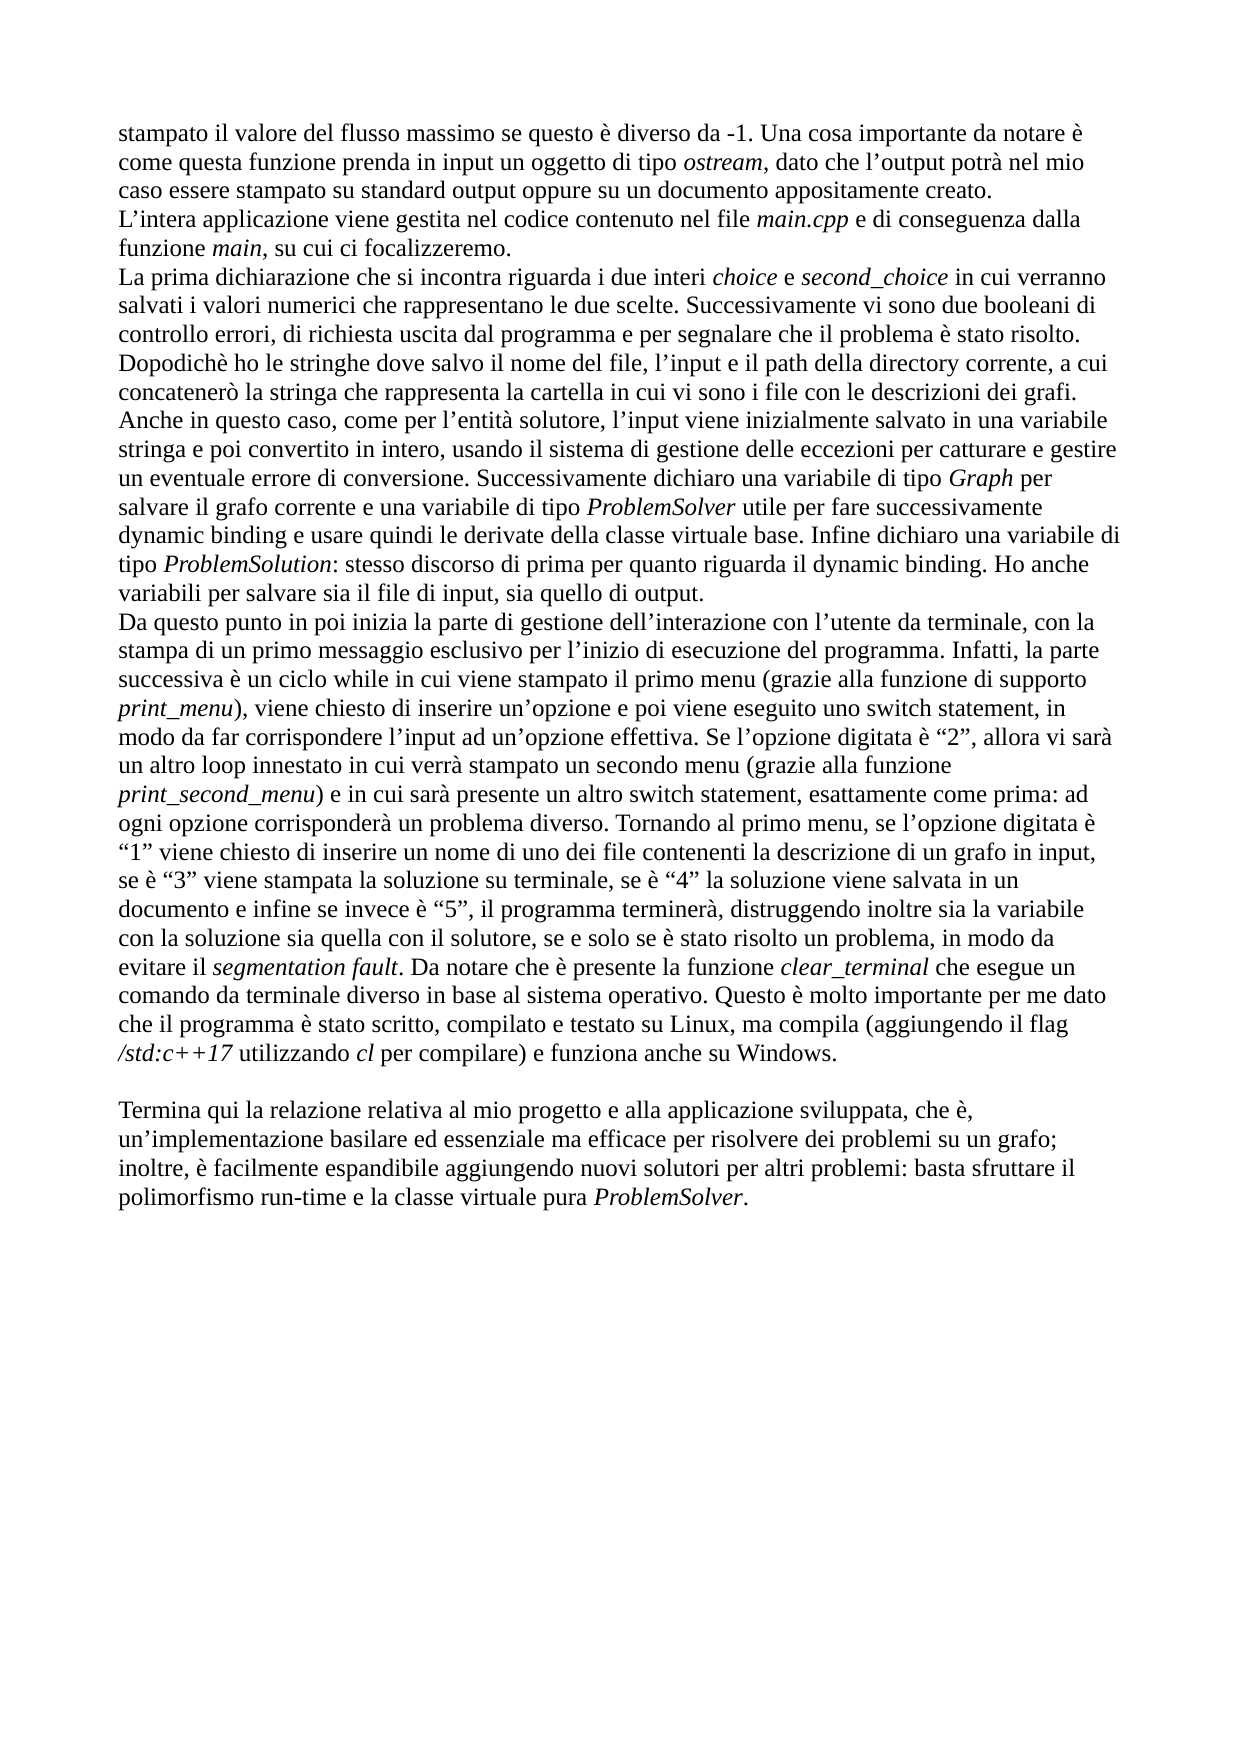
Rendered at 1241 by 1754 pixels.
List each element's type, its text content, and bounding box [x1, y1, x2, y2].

text L’intera applicazione viene gestita nel codice contenuto nel file main.cpp e di conseguenza dalla funzione main, su cui ci focalizzeremo. [118, 204, 1122, 262]
text La prima dichiarazione che si incontra riguarda i due interi choice e second_choice in cui verranno salvati i valori numerici che rappresentano le due scelte. Successivamente vi sono due booleani di controllo errori, di richiesta uscita dal programma e per segnalare che il problema è stato risolto. Dopodichè ho le stringhe dove salvo il nome del file, l’input e il path della directory corrente, a cui concatenerò la stringa che rappresenta la cartella in cui vi sono i file con le descrizioni dei grafi. Anche in questo caso, come per l’entità solutore, l’input viene inizialmente salvato in una variabile stringa e poi convertito in intero, usando il sistema di gestione delle eccezioni per catturare e gestire un eventuale errore di conversione. Successivamente dichiaro una variabile di tipo Graph per salvare il grafo corrente e una variabile di tipo ProblemSolver utile per fare successivamente dynamic binding e usare quindi le derivate della classe virtuale base. Infine dichiaro una variabile di tipo ProblemSolution: stesso discorso di prima per quanto riguarda il dynamic binding. Ho anche variabili per salvare sia il file di input, sia quello di output. [118, 262, 1122, 607]
text stampato il valore del flusso massimo se questo è diverso da -1. Una cosa importante da notare è come questa funzione prenda in input un oggetto di tipo ostream, dato che l’output potrà nel mio caso essere stampato su standard output oppure su un documento appositamente creato. [118, 118, 1122, 204]
text Termina qui la relazione relativa al mio progetto e alla applicazione sviluppata, che è, un’implementazione basilare ed essenziale ma efficace per risolvere dei problemi su un grafo; inoltre, è facilmente espandibile aggiungendo nuovi solutori per altri problemi: basta sfruttare il polimorfismo run-time e la classe virtuale pura ProblemSolver. [118, 1096, 1122, 1211]
text Da questo punto in poi inizia la parte di gestione dell’interazione con l’utente da terminale, con la stampa di un primo messaggio esclusivo per l’inizio di esecuzione del programma. Infatti, la parte successiva è un ciclo while in cui viene stampato il primo menu (grazie alla funzione di supporto print_menu), viene chiesto di inserire un’opzione e poi viene eseguito uno switch statement, in modo da far corrispondere l’input ad un’opzione effettiva. Se l’opzione digitata è “2”, allora vi sarà un altro loop innestato in cui verrà stampato un secondo menu (grazie alla funzione print_second_menu) e in cui sarà presente un altro switch statement, esattamente come prima: ad ogni opzione corrisponderà un problema diverso. Tornando al primo menu, se l’opzione digitata è “1” viene chiesto di inserire un nome di uno dei file contenenti la descrizione di un grafo in input, se è “3” viene stampata la soluzione su terminale, se è “4” la soluzione viene salvata in un documento e infine se invece è “5”, il programma terminerà, distruggendo inoltre sia la variabile con la soluzione sia quella con il solutore, se e solo se è stato risolto un problema, in modo da evitare il segmentation fault. Da notare che è presente la funzione clear_terminal che esegue un comando da terminale diverso in base al sistema operativo. Questo è molto importante per me dato che il programma è stato scritto, compilato e testato su Linux, ma compila (aggiungendo il flag /std:c++17 utilizzando cl per compilare) e funziona anche su Windows. [118, 607, 1122, 1067]
